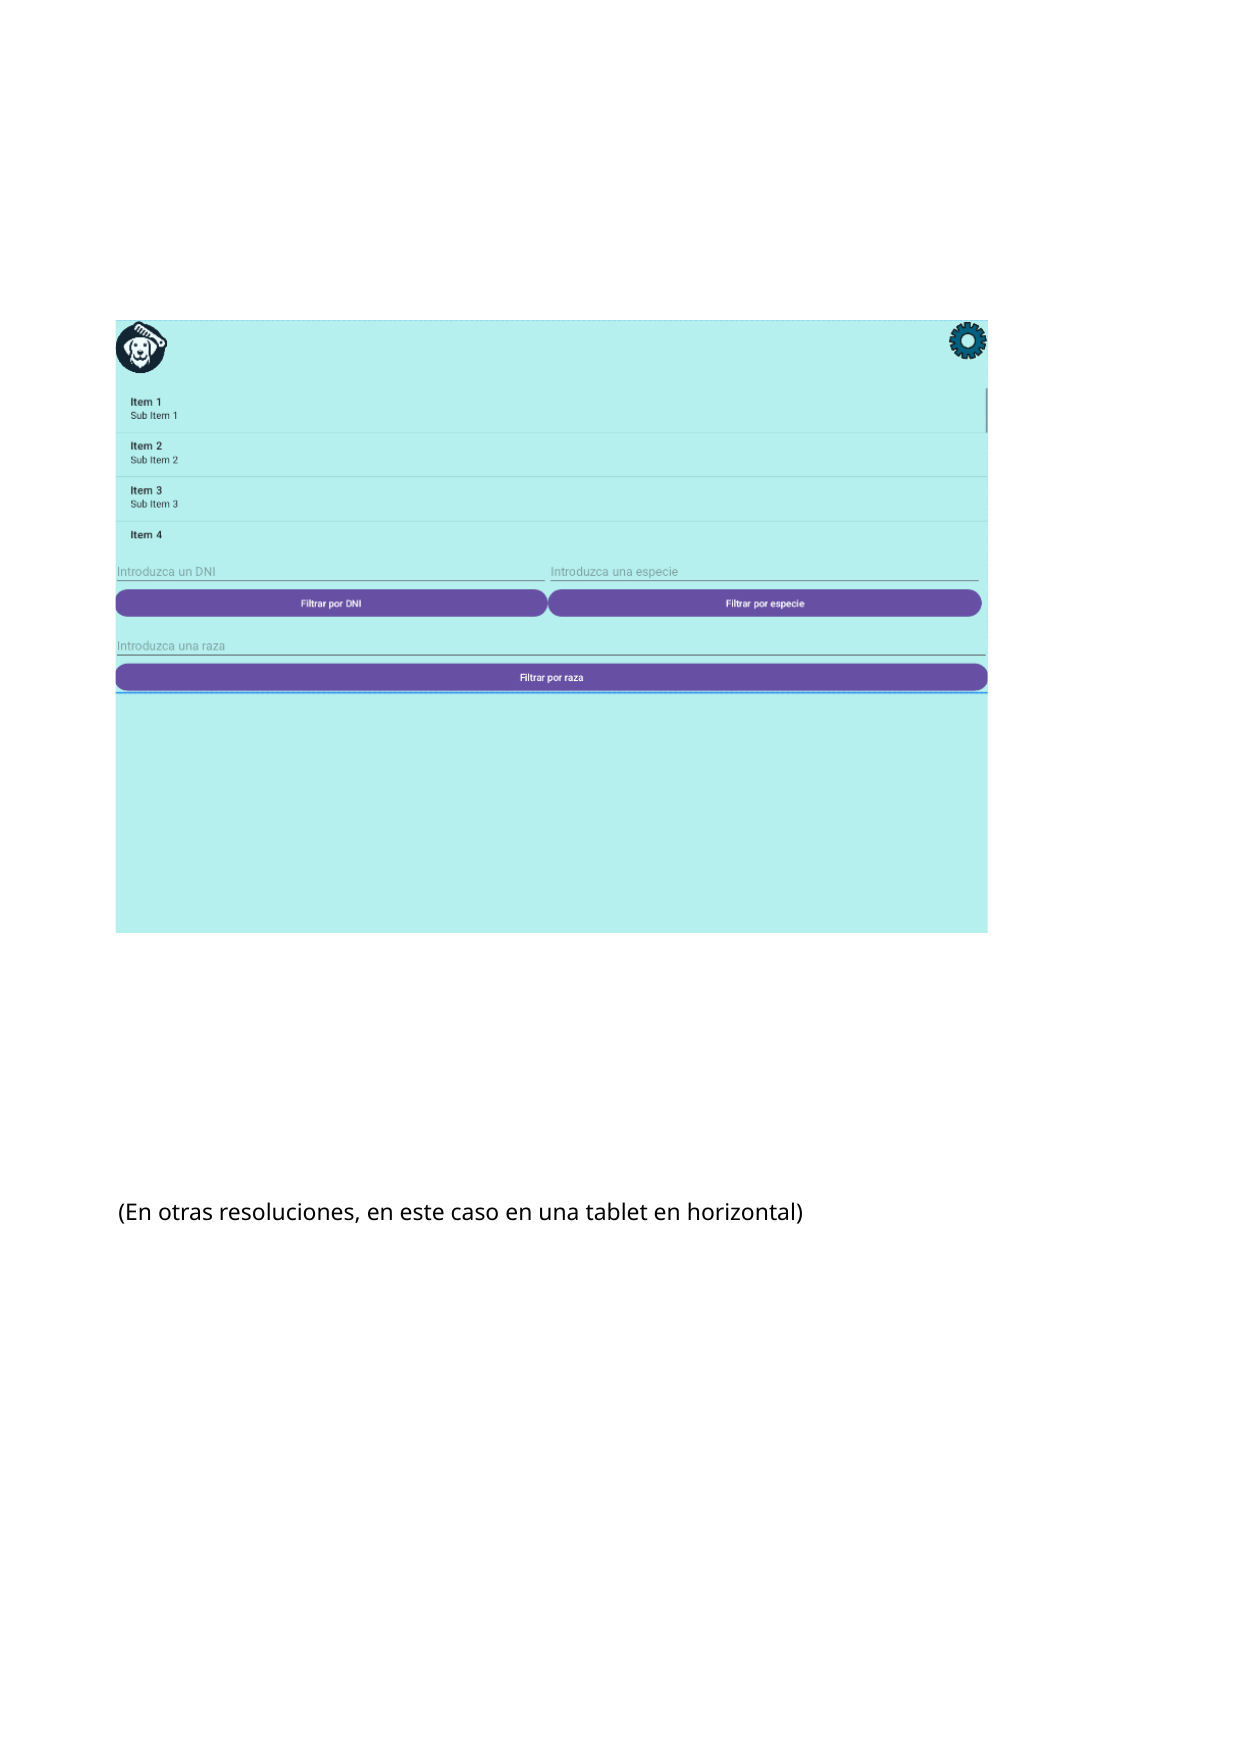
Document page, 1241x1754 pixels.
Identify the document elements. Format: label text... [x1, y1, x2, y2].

text (En otras resoluciones, en este caso en una tablet en horizontal) [118, 1196, 1122, 1227]
picture [115, 319, 988, 933]
